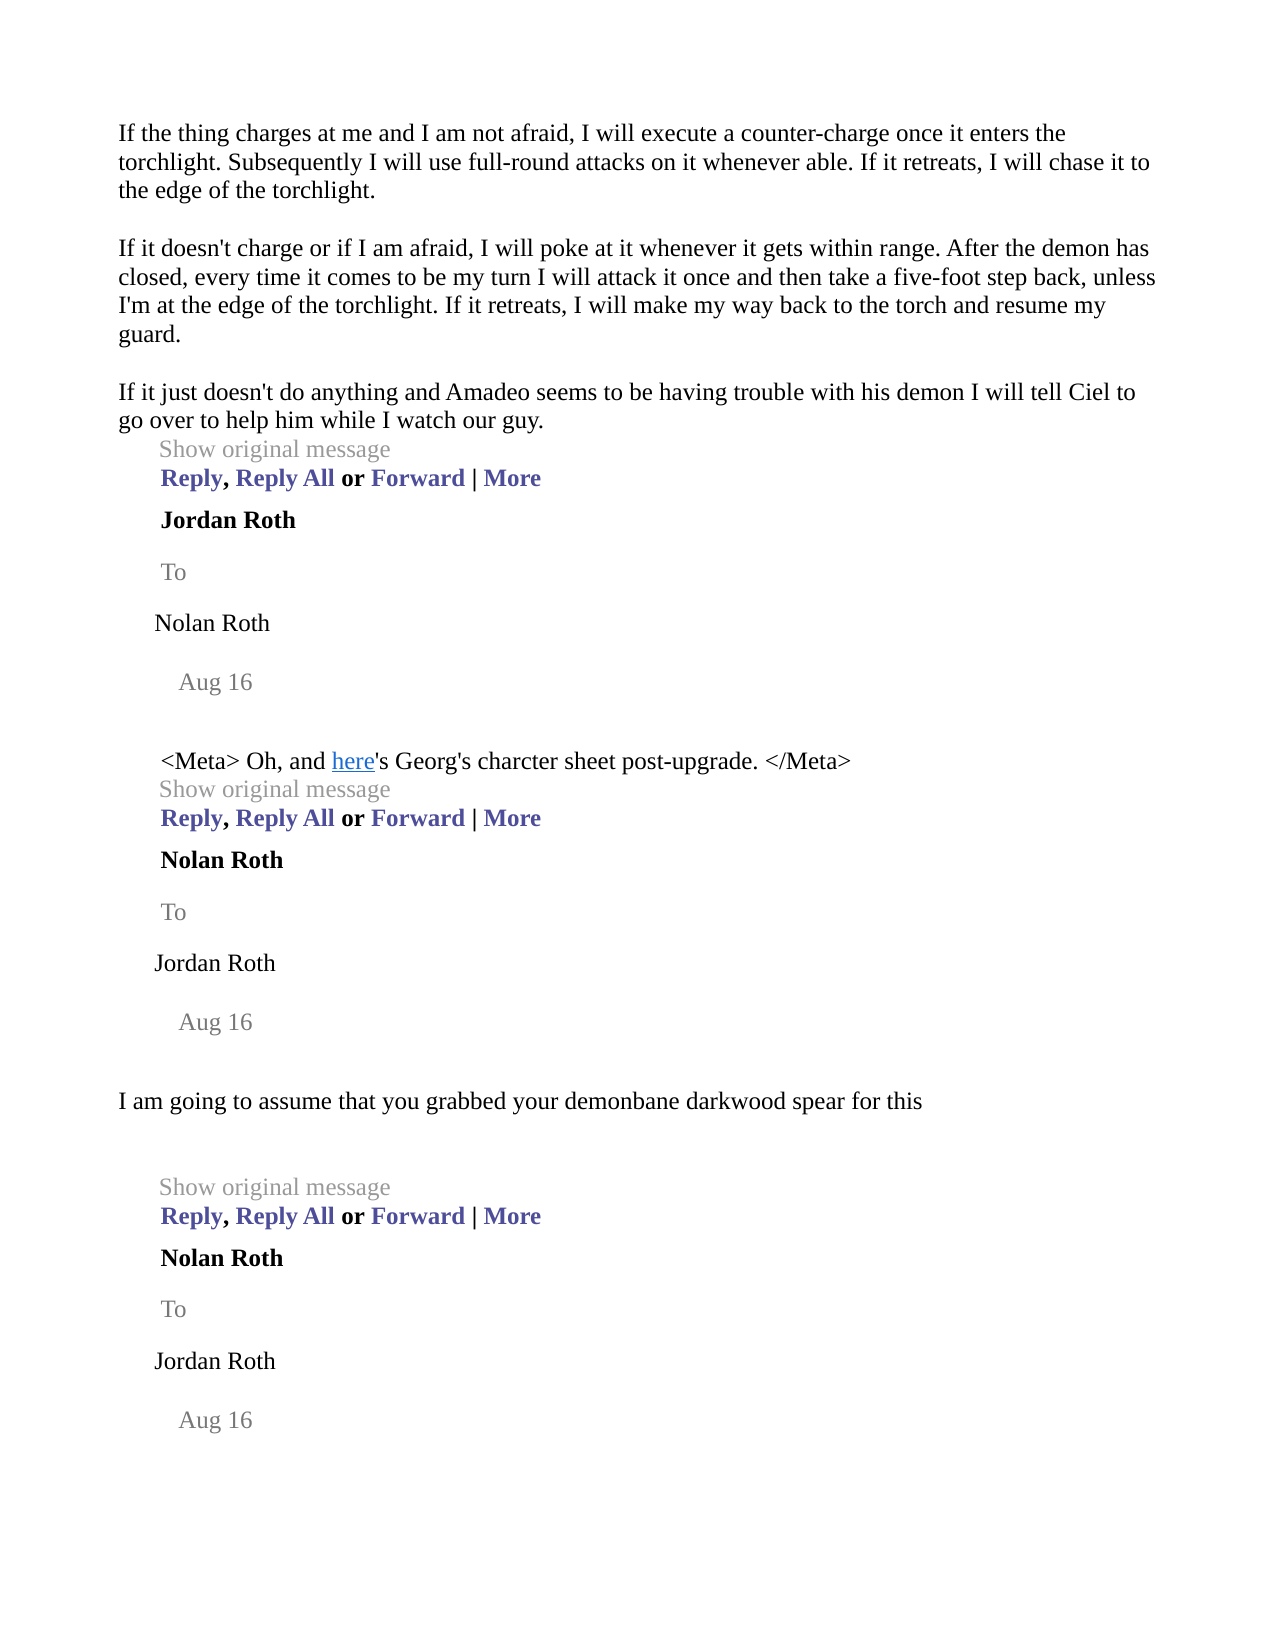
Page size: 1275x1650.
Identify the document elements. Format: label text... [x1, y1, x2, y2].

text Nolan Roth [160, 1239, 1115, 1272]
text If the thing charges at me and I am not afraid, I will execute a counter-charge once it enters the torchlight. Subsequently I will use full-round attacks on it whenever able. If it retreats, I will chase it to the edge of the torchlight. [118, 118, 1157, 204]
text Show original message [152, 774, 1115, 803]
text Show original message [152, 1172, 1115, 1201]
text Jordan Roth [154, 1342, 1005, 1375]
text If it doesn't charge or if I am afraid, I will poke at it whenever it gets within range. After the demon has closed, every time it comes to be my turn I will attack it once and then take a five-foot step back, unless I'm at the edge of the torchlight. If it retreats, I will make my way back to the torch and resume my guard. [118, 233, 1157, 348]
text Aug 16 [163, 1396, 1113, 1443]
text If it just doesn't do anything and Amadeo seems to be having trouble with his demon I will tell Ciel to go over to help him while I watch our guy. [118, 377, 1157, 434]
text Aug 16 [163, 998, 1113, 1046]
text I am going to assume that you grabbed your demonbane darkwood spear for this [118, 1086, 1157, 1114]
text [27, 1243, 52, 1272]
text [27, 505, 52, 534]
text Aug 16 [163, 658, 1113, 706]
text To [160, 553, 1005, 586]
text Reply, Reply All or Forward | More [160, 463, 1115, 492]
text <Meta> Oh, and here's Georg's charcter sheet post-upgrade. </Meta> [160, 746, 1115, 774]
text Reply, Reply All or Forward | More [160, 1201, 1115, 1229]
text To [160, 893, 1005, 926]
text Show original message [152, 434, 1115, 463]
text Nolan Roth [160, 841, 1115, 874]
text [27, 845, 52, 874]
text Jordan Roth [154, 944, 1005, 977]
text Jordan Roth [160, 501, 1115, 534]
text Nolan Roth [154, 604, 1005, 637]
text Reply, Reply All or Forward | More [160, 803, 1115, 832]
text To [160, 1291, 1005, 1323]
